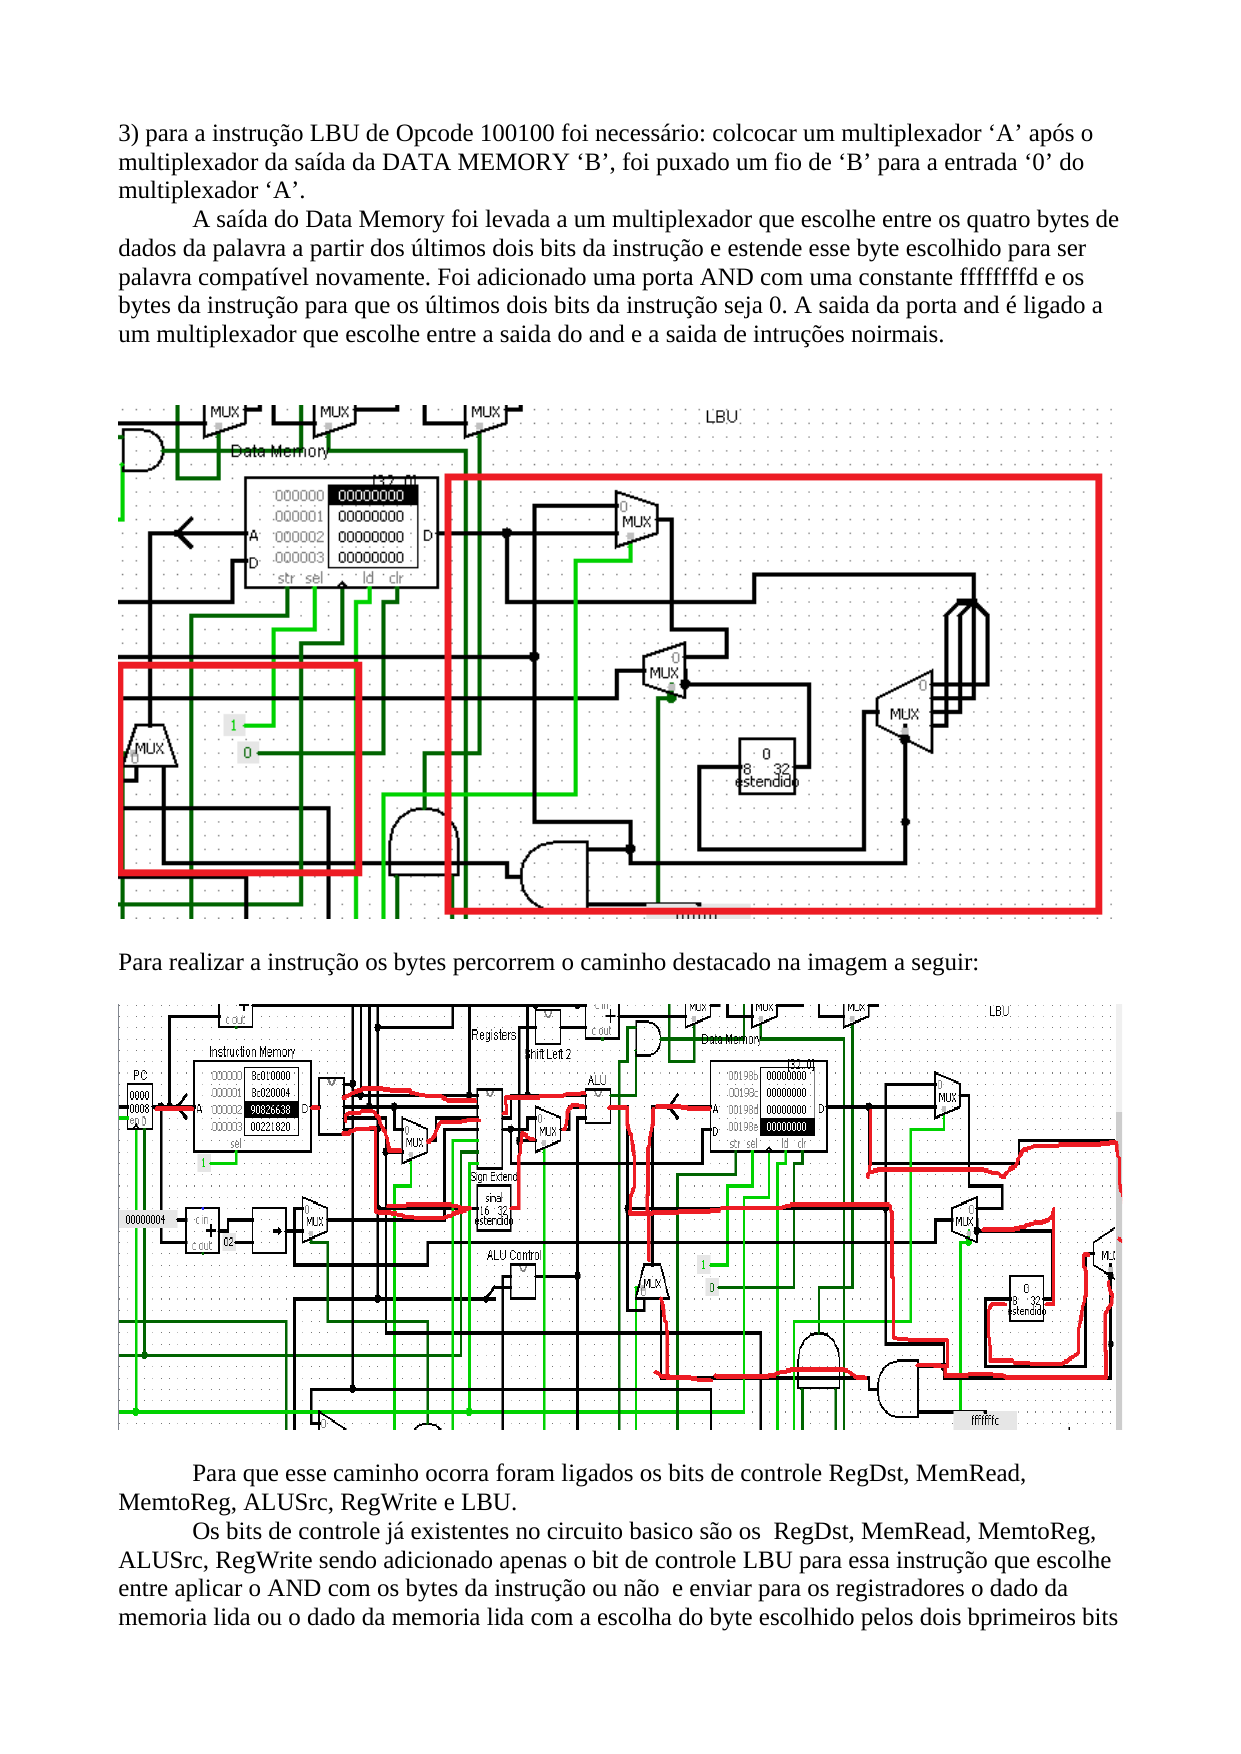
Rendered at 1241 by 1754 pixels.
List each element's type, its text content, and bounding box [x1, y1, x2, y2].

text Os bits de controle já existentes no circuito basico são os RegDst, MemRead, MemtoReg, ALUSrc, RegWrite sendo adicionado apenas o bit de controle LBU para essa instrução que escolhe entre aplicar o AND com os bytes da instrução ou não e enviar para os registradores o dado da memoria lida ou o dado da memoria lida com a escolha do byte escolhido pelos dois bprimeiros bits [118, 1516, 1122, 1631]
picture [118, 405, 1123, 919]
text Para que esse caminho ocorra foram ligados os bits de controle RegDst, MemRead, MemtoReg, ALUSrc, RegWrite e LBU. [118, 1458, 1122, 1516]
picture [118, 1004, 1123, 1430]
text 3) para a instrução LBU de Opcode 100100 foi necessário: colcocar um multiplexador ‘A’ após o multiplexador da saída da DATA MEMORY ‘B’, foi puxado um fio de ‘B’ para a entrada ‘0’ do multiplexador ‘A’. [118, 118, 1122, 204]
text Para realizar a instrução os bytes percorrem o caminho destacado na imagem a seguir: [118, 947, 1122, 976]
text A saída do Data Memory foi levada a um multiplexador que escolhe entre os quatro bytes de dados da palavra a partir dos últimos dois bits da instrução e estende esse byte escolhido para ser palavra compatível novamente. Foi adicionado uma porta AND com uma constante ffffffffd e os bytes da instrução para que os últimos dois bits da instrução seja 0. A saida da porta and é ligado a um multiplexador que escolhe entre a saida do and e a saida de intruções noirmais. [118, 204, 1122, 348]
